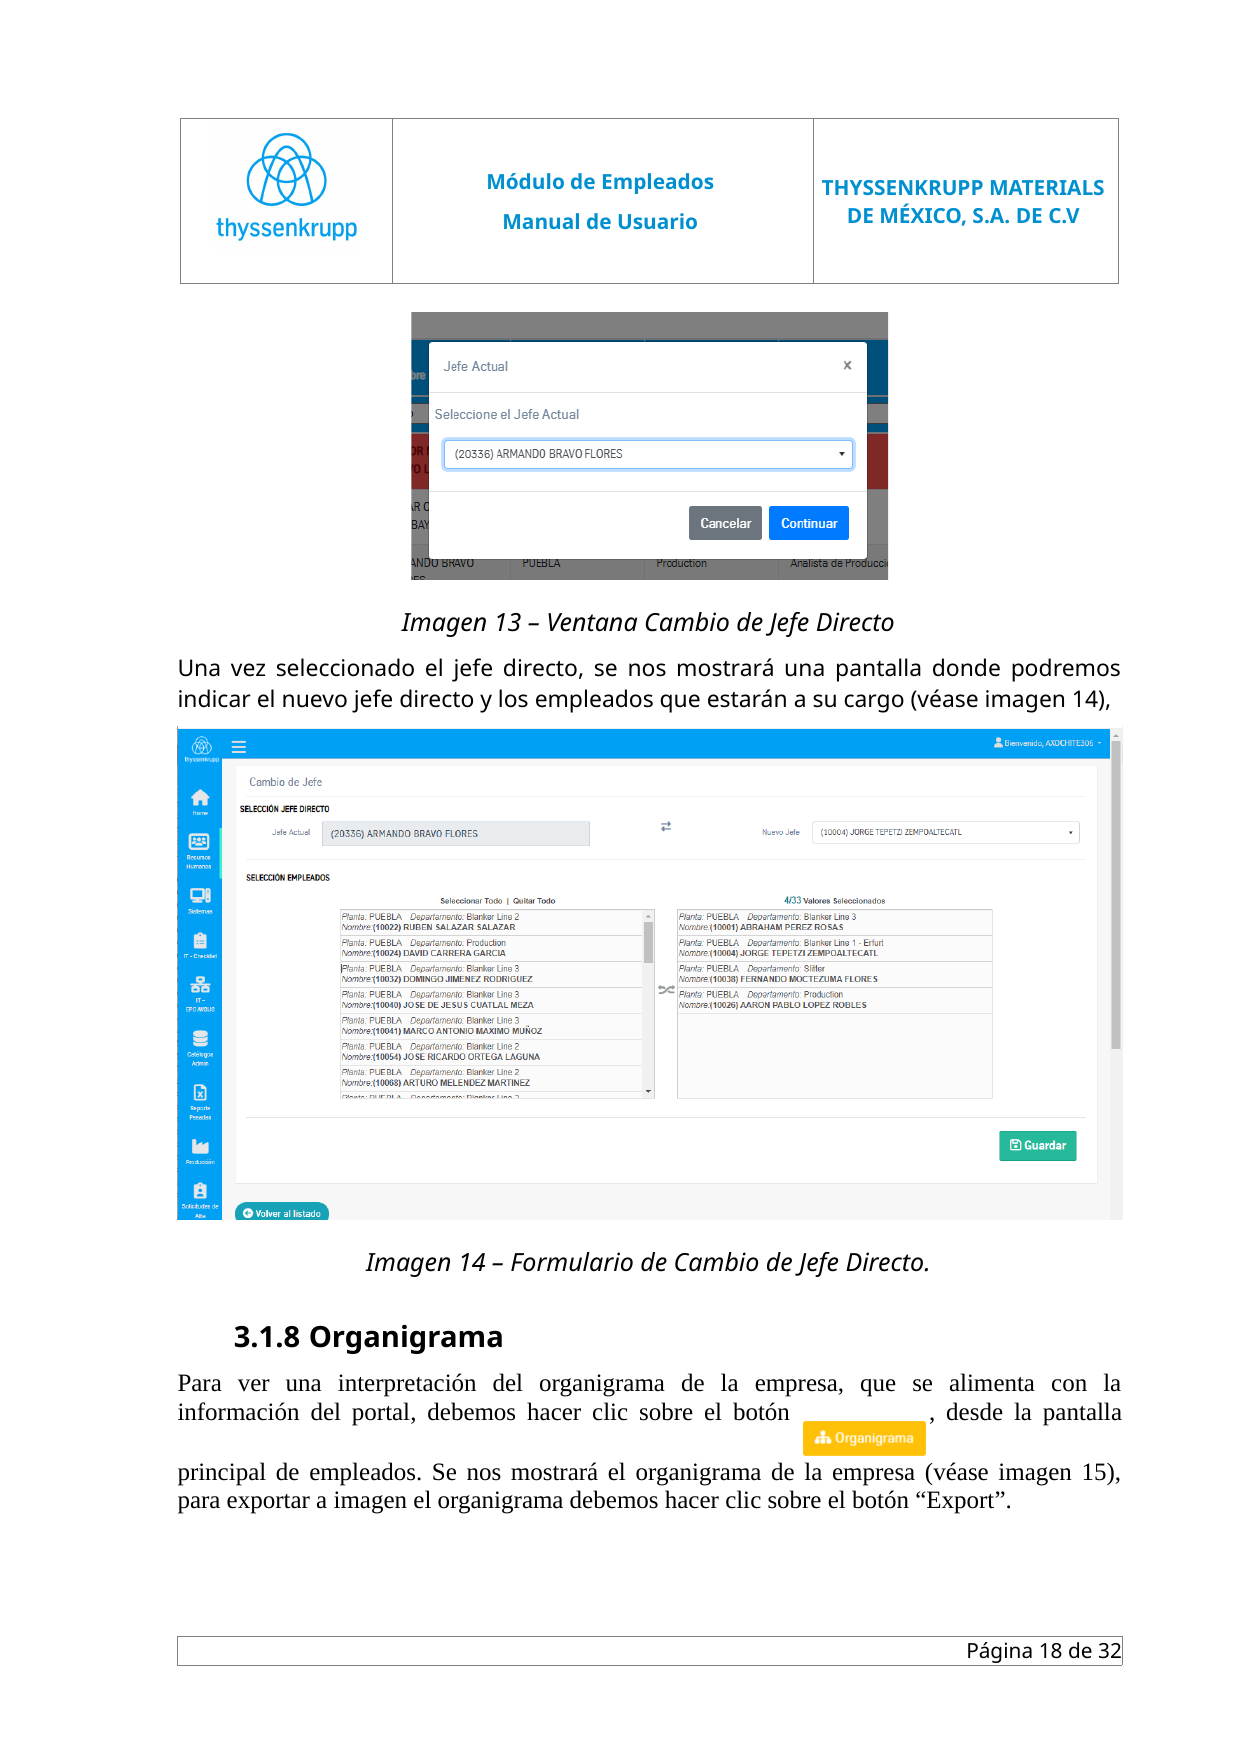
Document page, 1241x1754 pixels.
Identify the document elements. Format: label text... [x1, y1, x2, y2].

text Para ver una interpretación del organigrama de la empresa, que se alimenta con la información del portal, debemos hacer clic sobre el botón , desde la pantalla principal de empleados. Se nos mostrará el organigrama de la empresa (véase imagen 15), para exportar a imagen el organigrama debemos hacer clic sobre el botón “Export”. [177, 1368, 1122, 1514]
subtitle Organigrama [233, 1316, 1122, 1356]
text Una vez seleccionado el jefe directo, se nos mostrará una pantalla donde podremos indicar el nuevo jefe directo y los empleados que estarán a su cargo (véase imagen 14), [177, 651, 1122, 714]
text Imagen 13 – Ventana Cambio de Jefe Directo [177, 605, 1122, 639]
text Imagen 14 – Formulario de Cambio de Jefe Directo. [177, 1244, 1122, 1279]
